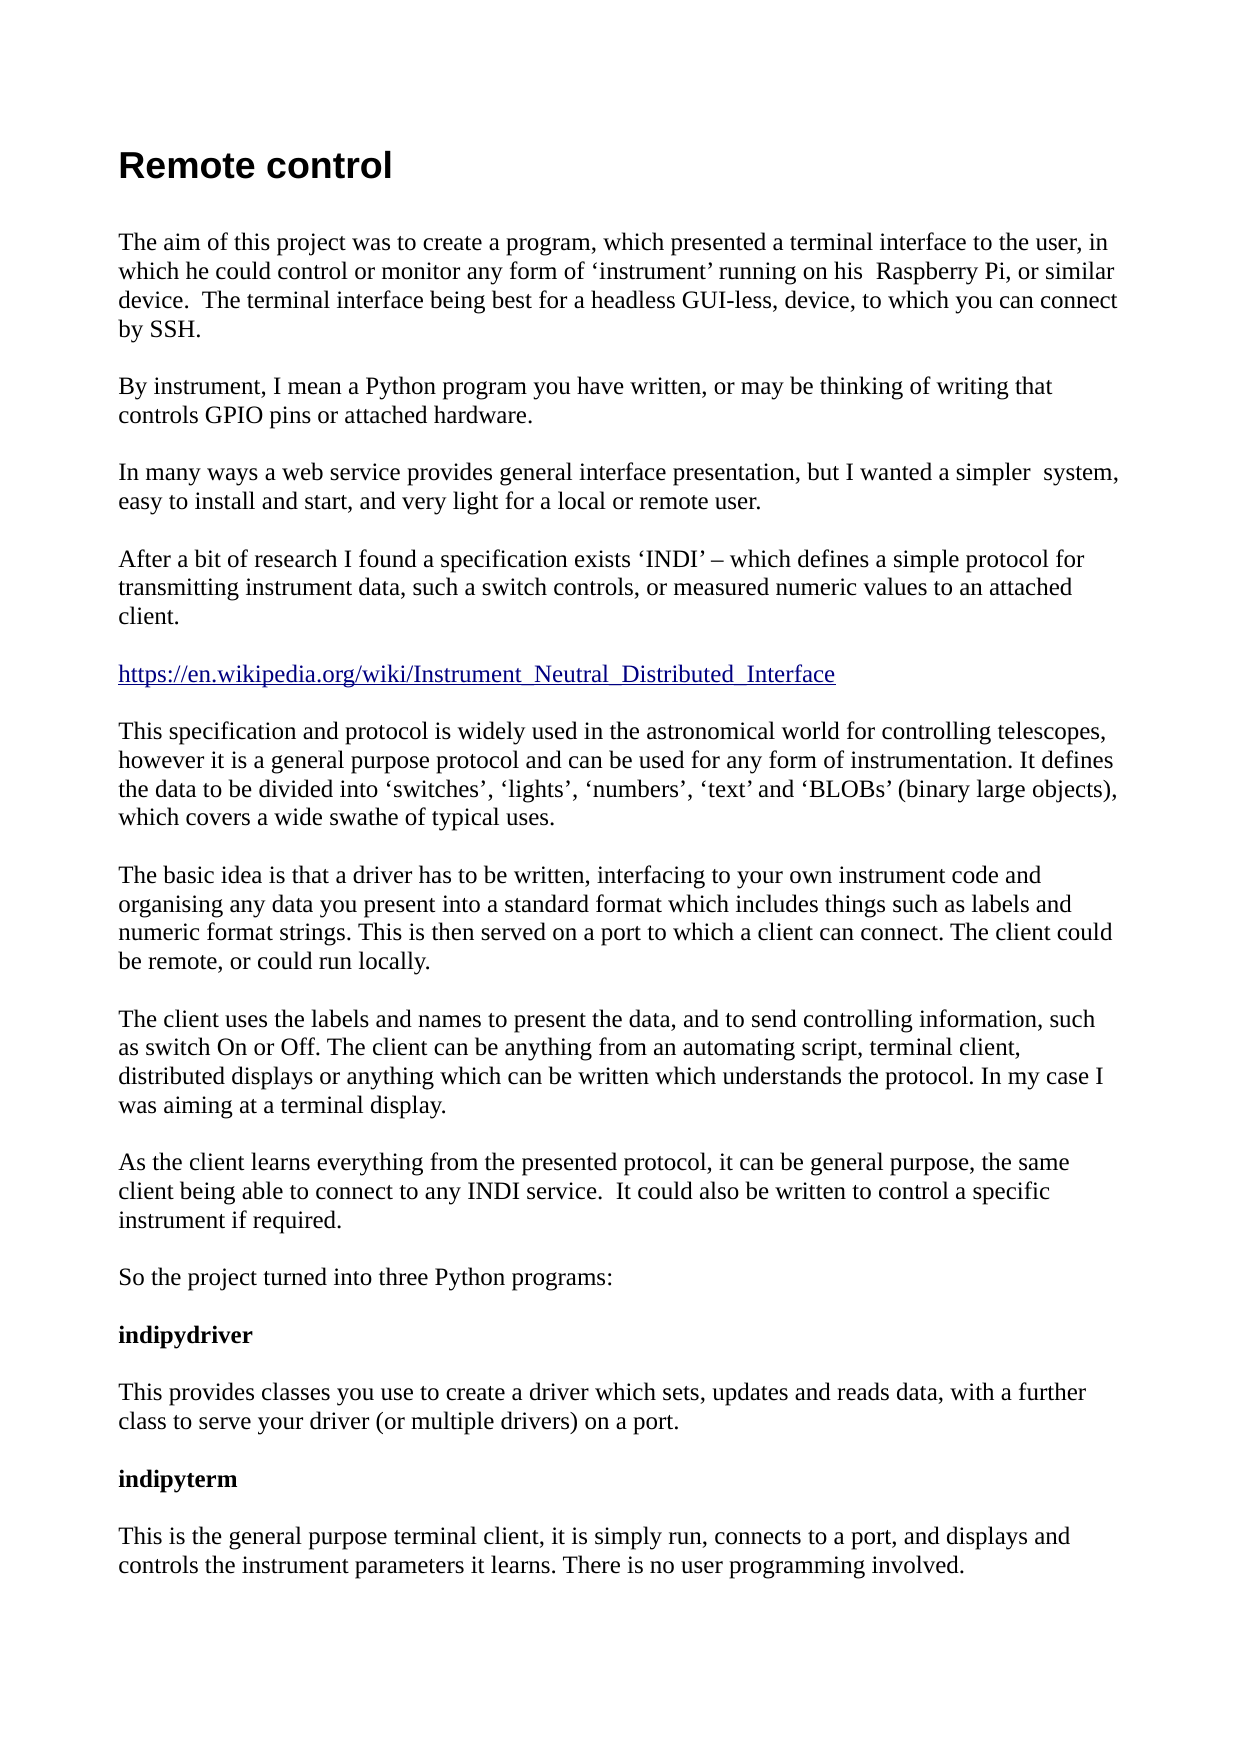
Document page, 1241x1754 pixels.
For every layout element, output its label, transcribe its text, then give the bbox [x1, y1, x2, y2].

text This provides classes you use to create a driver which sets, updates and reads data, with a further class to serve your driver (or multiple drivers) on a port. [118, 1377, 1122, 1435]
text indipydriver [118, 1320, 1122, 1349]
subtitle Remote control [118, 143, 1122, 186]
text https://en.wikipedia.org/wiki/Instrument_Neutral_Distributed_Interface [118, 659, 1122, 687]
text indipyterm [118, 1464, 1122, 1492]
text So the project turned into three Python programs: [118, 1262, 1122, 1291]
text After a bit of research I found a specification exists ‘INDI’ – which defines a simple protocol for transmitting instrument data, such a switch controls, or measured numeric values to an attached client. [118, 544, 1122, 630]
text The client uses the labels and names to present the data, and to send controlling information, such as switch On or Off. The client can be anything from an automating script, terminal client, distributed displays or anything which can be written which understands the protocol. In my case I was aiming at a terminal display. [118, 1004, 1122, 1119]
text By instrument, I mean a Python program you have written, or may be thinking of writing that controls GPIO pins or attached hardware. [118, 371, 1122, 429]
text This specification and protocol is widely used in the astronomical world for controlling telescopes, however it is a general purpose protocol and can be used for any form of instrumentation. It defines the data to be divided into ‘switches’, ‘lights’, ‘numbers’, ‘text’ and ‘BLOBs’ (binary large objects), which covers a wide swathe of typical uses. [118, 716, 1122, 831]
text The basic idea is that a driver has to be written, interfacing to your own instrument code and organising any data you present into a standard format which includes things such as labels and numeric format strings. This is then served on a port to which a client can connect. The client could be remote, or could run locally. [118, 860, 1122, 975]
text The aim of this project was to create a program, which presented a terminal interface to the user, in which he could control or monitor any form of ‘instrument’ running on his Raspberry Pi, or similar device. The terminal interface being best for a headless GUI-less, device, to which you can connect by SSH. [118, 227, 1122, 342]
text This is the general purpose terminal client, it is simply run, connects to a port, and displays and controls the instrument parameters it learns. There is no user programming involved. [118, 1521, 1122, 1579]
text As the client learns everything from the presented protocol, it can be general purpose, the same client being able to connect to any INDI service. It could also be written to control a specific instrument if required. [118, 1147, 1122, 1234]
text In many ways a web service provides general interface presentation, but I wanted a simpler system, easy to install and start, and very light for a local or remote user. [118, 457, 1122, 515]
